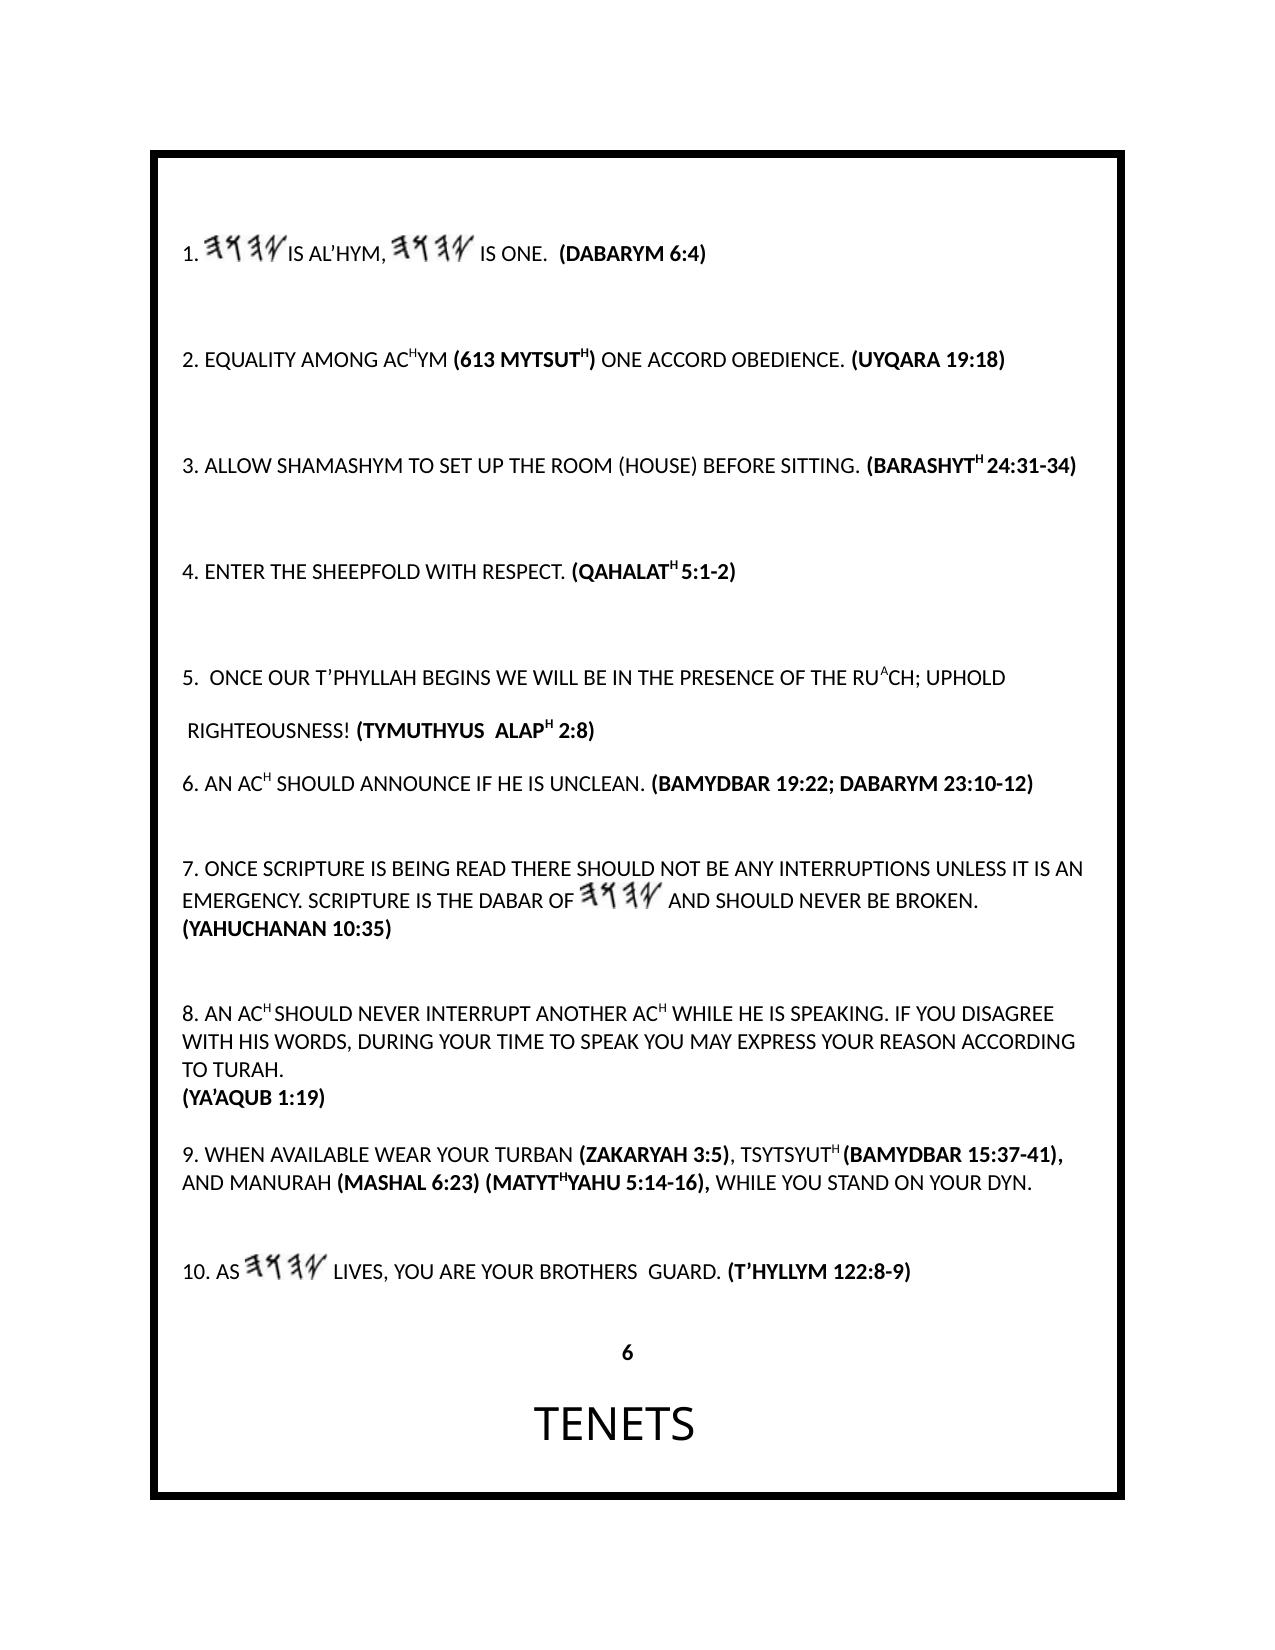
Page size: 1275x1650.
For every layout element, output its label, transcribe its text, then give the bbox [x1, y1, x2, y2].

text 10. AS LIVES, YOU ARE YOUR BROTHERS GUARD. (T’HYLLYM 122:8-9) [182, 1253, 1093, 1285]
text 4. ENTER THE SHEEPFOLD WITH RESPECT. (QAHALATH 5:1-2) [182, 557, 1093, 585]
text (YA’AQUB 1:19) [182, 1083, 1093, 1112]
text 8. AN ACH SHOULD NEVER INTERRUPT ANOTHER ACH WHILE HE IS SPEAKING. IF YOU DISAGREE WITH HIS WORDS, DURING YOUR TIME TO SPEAK YOU MAY EXPRESS YOUR REASON ACCORDING TO TURAH. [182, 999, 1093, 1083]
text 7. ONCE SCRIPTURE IS BEING READ THERE SHOULD NOT BE ANY INTERRUPTIONS UNLESS IT IS AN EMERGENCY. SCRIPTURE IS THE DABAR OF AND SHOULD NEVER BE BROKEN. (YAHUCHANAN 10:35) [182, 854, 1093, 942]
text 2. EQUALITY AMONG ACHYM (613 MYTSUTH) ONE ACCORD OBEDIENCE. (UYQARA 19:18) [182, 345, 1093, 373]
text RIGHTEOUSNESS! (TYMUTHYUS ALAPH 2:8) [182, 716, 1093, 744]
text 6. AN ACH SHOULD ANNOUNCE IF HE IS UNCLEAN. (BAMYDBAR 19:22; DABARYM 23:10-12) [182, 769, 1093, 797]
text TENETS [182, 1391, 1093, 1454]
text 9. WHEN AVAILABLE WEAR YOUR TURBAN (ZAKARYAH 3:5), TSYTSYUTH (BAMYDBAR 15:37-41), AND MANURAH (MASHAL 6:23) (MATYTHYAHU 5:14-16), WHILE YOU STAND ON YOUR DYN. [182, 1140, 1093, 1196]
text 5. ONCE OUR T’PHYLLAH BEGINS WE WILL BE IN THE PRESENCE OF THE RUACH; UPHOLD [182, 663, 1093, 691]
text 1. IS AL’HYM, IS ONE. (DABARYM 6:4) [182, 235, 1093, 267]
text 6 [182, 1338, 1093, 1366]
text 3. ALLOW SHAMASHYM TO SET UP THE ROOM (HOUSE) BEFORE SITTING. (BARASHYTH 24:31-34) [182, 451, 1093, 479]
